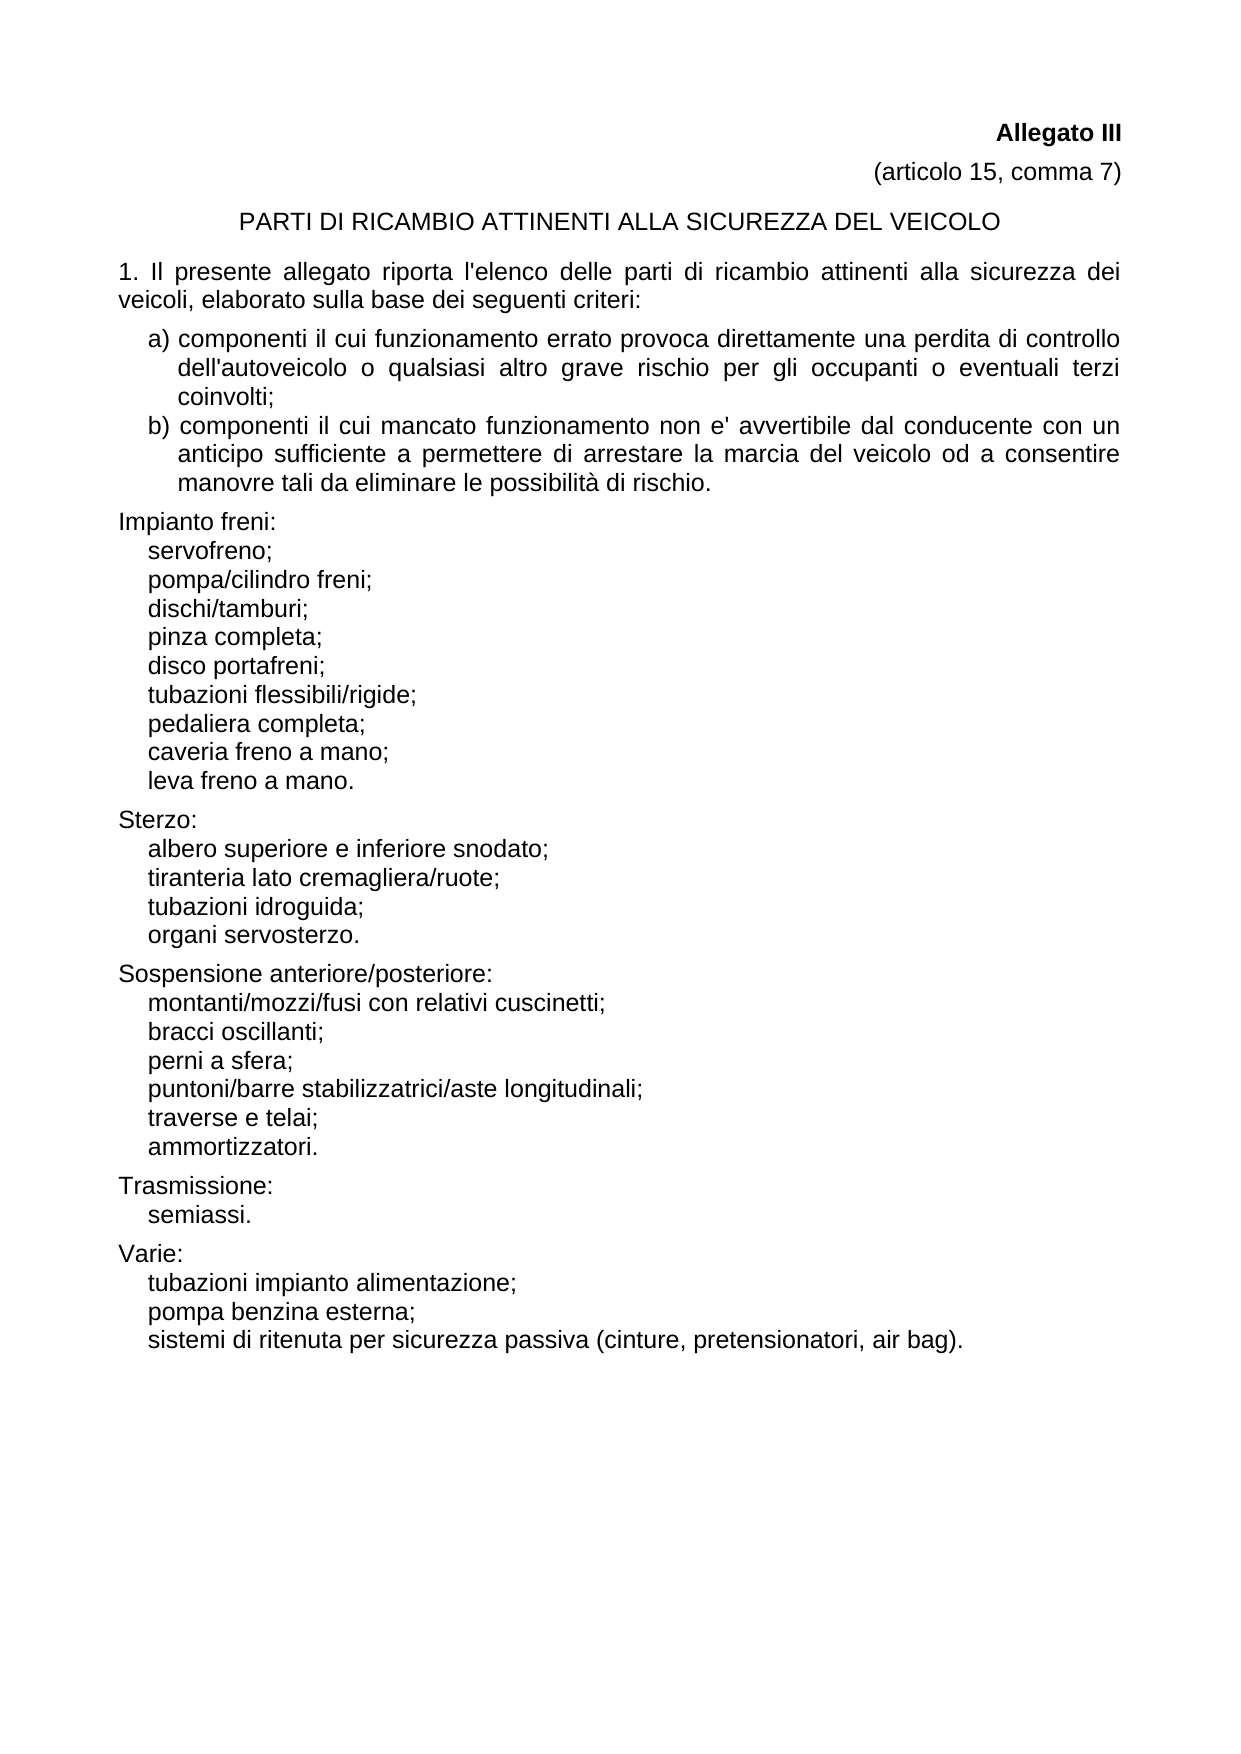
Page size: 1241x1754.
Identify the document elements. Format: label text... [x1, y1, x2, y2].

text organi servosterzo. [148, 920, 1122, 949]
text dischi/tamburi; [148, 593, 1122, 622]
text tubazioni impianto alimentazione; [148, 1268, 1122, 1296]
text disco portafreni; [148, 651, 1122, 680]
text Varie: [118, 1239, 1122, 1268]
text semiassi. [148, 1200, 1122, 1228]
text Impianto freni: [118, 507, 1122, 536]
text Sospensione anteriore/posteriore: [118, 959, 1122, 988]
text (articolo 15, comma 7) [118, 157, 1122, 186]
text perni a sfera; [148, 1046, 1122, 1074]
text Sterzo: [118, 805, 1122, 834]
text Trasmissione: [118, 1171, 1122, 1200]
text PARTI DI RICAMBIO ATTINENTI ALLA SICUREZZA DEL VEICOLO [118, 207, 1122, 236]
text pinza completa; [148, 622, 1122, 651]
text tiranteria lato cremagliera/ruote; [148, 863, 1122, 891]
text puntoni/barre stabilizzatrici/aste longitudinali; [148, 1074, 1122, 1103]
text pedaliera completa; [148, 708, 1122, 737]
text tubazioni flessibili/rigide; [148, 680, 1122, 708]
text pompa/cilindro freni; [148, 565, 1122, 593]
text 1. Il presente allegato riporta l'elenco delle parti di ricambio attinenti alla sicurezza dei veicoli, elaborato sulla base dei seguenti criteri: [118, 256, 1122, 314]
text sistemi di ritenuta per sicurezza passiva (cinture, pretensionatori, air bag). [148, 1325, 1122, 1354]
text bracci oscillanti; [148, 1017, 1122, 1046]
text montanti/mozzi/fusi con relativi cuscinetti; [148, 988, 1122, 1017]
text traverse e telai; [148, 1103, 1122, 1132]
text caveria freno a mano; [148, 737, 1122, 766]
subtitle Allegato III [118, 118, 1122, 147]
text ammortizzatori. [148, 1132, 1122, 1161]
text tubazioni idroguida; [148, 891, 1122, 920]
text b) componenti il cui mancato funzionamento non e' avvertibile dal conducente con un anticipo sufficiente a permettere di arrestare la marcia del veicolo od a consentire manovre tali da eliminare le possibilità di rischio. [148, 411, 1122, 497]
text a) componenti il cui funzionamento errato provoca direttamente una perdita di controllo dell'autoveicolo o qualsiasi altro grave rischio per gli occupanti o eventuali terzi coinvolti; [148, 324, 1122, 411]
text albero superiore e inferiore snodato; [148, 834, 1122, 863]
text leva freno a mano. [148, 766, 1122, 795]
text servofreno; [148, 536, 1122, 565]
text pompa benzina esterna; [148, 1296, 1122, 1325]
